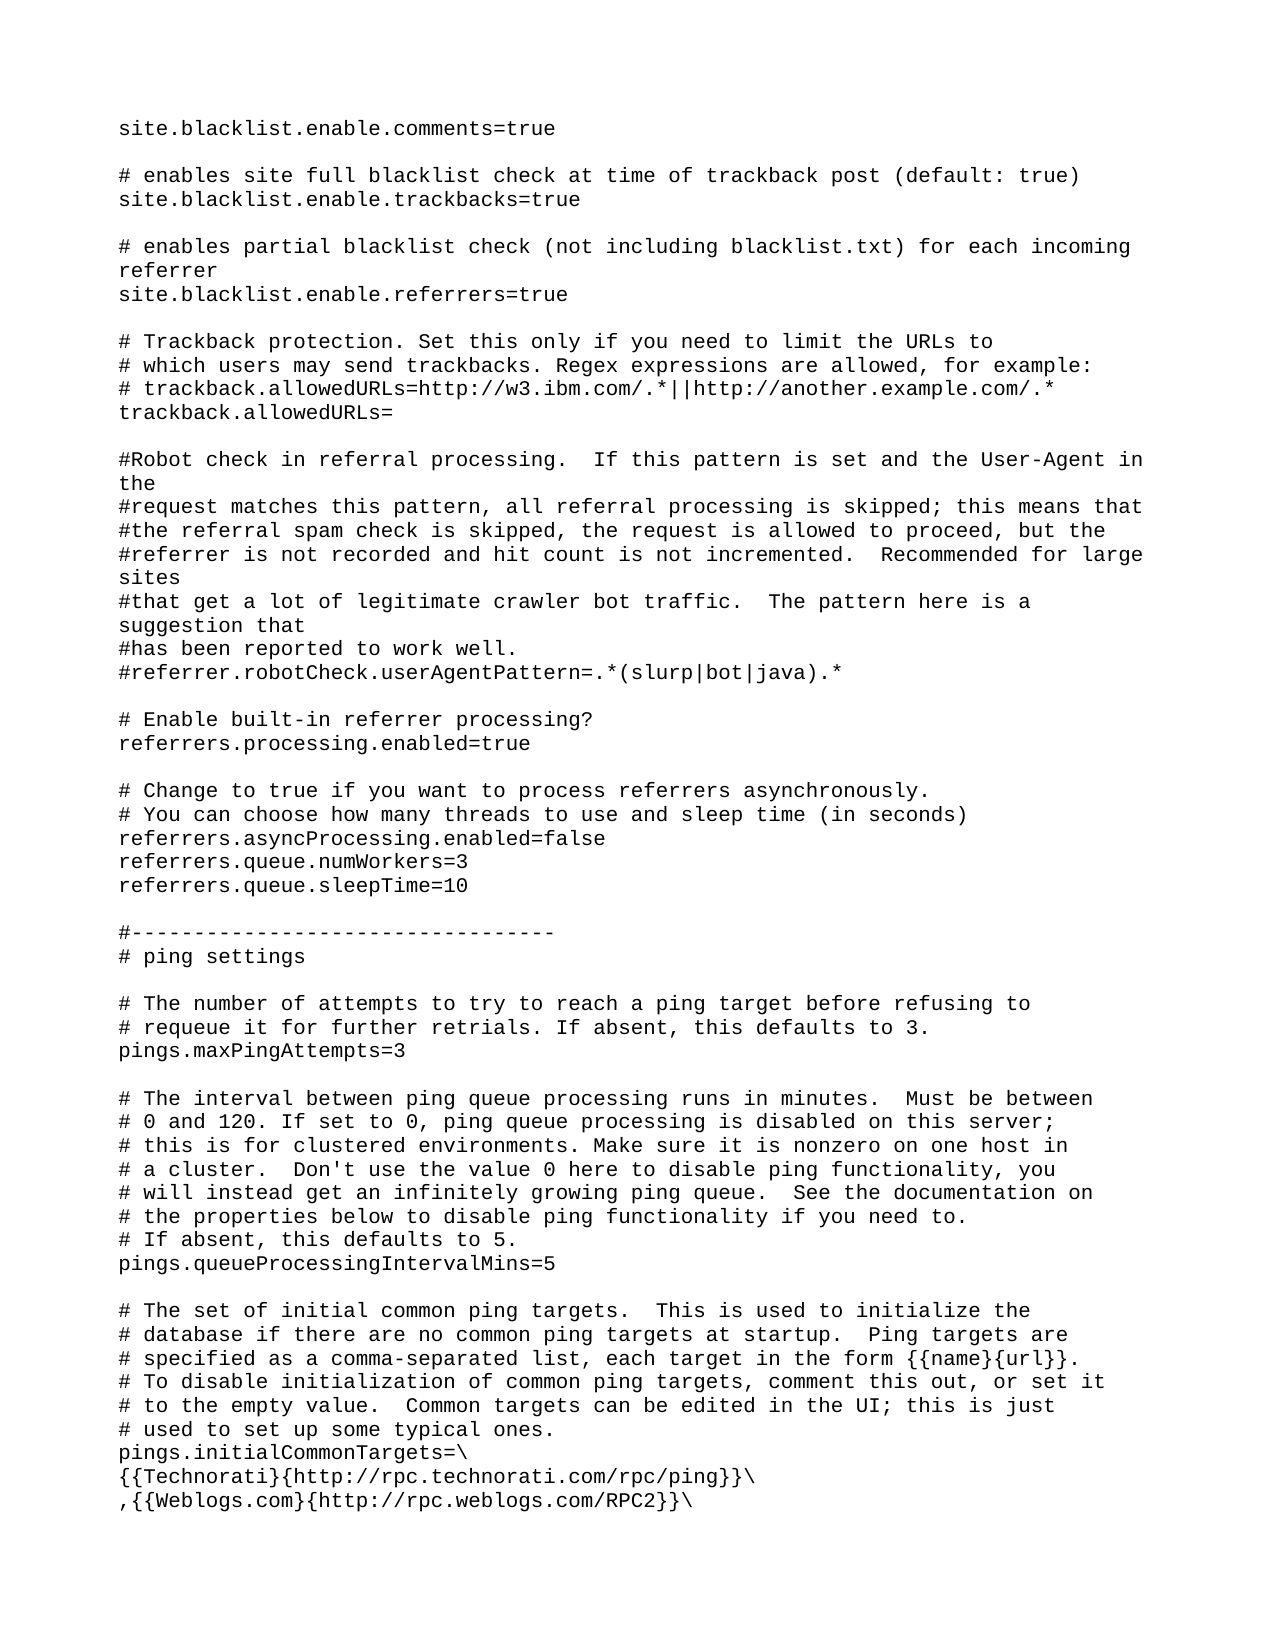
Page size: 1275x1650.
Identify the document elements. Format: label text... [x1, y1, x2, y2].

text # ping settings [118, 946, 1157, 969]
text # database if there are no common ping targets at startup. Ping targets are [118, 1324, 1157, 1348]
text #referrer is not recorded and hit count is not incremented. Recommended for large sites [118, 544, 1157, 591]
text #request matches this pattern, all referral processing is skipped; this means that [118, 496, 1157, 520]
text # requeue it for further retrials. If absent, this defaults to 3. [118, 1017, 1157, 1040]
text # 0 and 120. If set to 0, ping queue processing is disabled on this server; [118, 1111, 1157, 1135]
text # The interval between ping queue processing runs in minutes. Must be between [118, 1088, 1157, 1111]
text pings.initialCommonTargets=\ [118, 1442, 1157, 1466]
text # which users may send trackbacks. Regex expressions are allowed, for example: [118, 354, 1157, 378]
text referrers.processing.enabled=true [118, 733, 1157, 757]
text #referrer.robotCheck.userAgentPattern=.*(slurp|bot|java).* [118, 662, 1157, 686]
text # The number of attempts to try to reach a ping target before refusing to [118, 993, 1157, 1017]
text site.blacklist.enable.trackbacks=true [118, 189, 1157, 213]
text # If absent, this defaults to 5. [118, 1229, 1157, 1253]
text ,{{Weblogs.com}{http://rpc.weblogs.com/RPC2}}\ [118, 1489, 1157, 1513]
text # Change to true if you want to process referrers asynchronously. [118, 780, 1157, 804]
text site.blacklist.enable.referrers=true [118, 284, 1157, 307]
text site.blacklist.enable.comments=true [118, 118, 1157, 142]
text #Robot check in referral processing. If this pattern is set and the User-Agent in the [118, 449, 1157, 496]
text # Enable built-in referrer processing? [118, 709, 1157, 733]
text #the referral spam check is skipped, the request is allowed to proceed, but the [118, 520, 1157, 544]
text pings.queueProcessingIntervalMins=5 [118, 1253, 1157, 1277]
text # this is for clustered environments. Make sure it is nonzero on one host in [118, 1135, 1157, 1158]
text #---------------------------------- [118, 922, 1157, 946]
text # trackback.allowedURLs=http://w3.ibm.com/.*||http://another.example.com/.* [118, 378, 1157, 402]
text # To disable initialization of common ping targets, comment this out, or set it [118, 1371, 1157, 1395]
text {{Technorati}{http://rpc.technorati.com/rpc/ping}}\ [118, 1466, 1157, 1489]
text # used to set up some typical ones. [118, 1419, 1157, 1442]
text # will instead get an infinitely growing ping queue. See the documentation on [118, 1182, 1157, 1206]
text # to the empty value. Common targets can be edited in the UI; this is just [118, 1395, 1157, 1419]
text referrers.queue.numWorkers=3 [118, 851, 1157, 875]
text # specified as a comma-separated list, each target in the form {{name}{url}}. [118, 1348, 1157, 1371]
text trackback.allowedURLs= [118, 402, 1157, 426]
text referrers.asyncProcessing.enabled=false [118, 827, 1157, 851]
text #that get a lot of legitimate crawler bot traffic. The pattern here is a suggestion that [118, 591, 1157, 638]
text # You can choose how many threads to use and sleep time (in seconds) [118, 804, 1157, 827]
text # The set of initial common ping targets. This is used to initialize the [118, 1300, 1157, 1324]
text # the properties below to disable ping functionality if you need to. [118, 1206, 1157, 1229]
text # a cluster. Don't use the value 0 here to disable ping functionality, you [118, 1158, 1157, 1182]
text pings.maxPingAttempts=3 [118, 1040, 1157, 1064]
text #has been reported to work well. [118, 638, 1157, 662]
text # enables site full blacklist check at time of trackback post (default: true) [118, 165, 1157, 189]
text # Trackback protection. Set this only if you need to limit the URLs to [118, 331, 1157, 354]
text # enables partial blacklist check (not including blacklist.txt) for each incoming referrer [118, 236, 1157, 284]
text referrers.queue.sleepTime=10 [118, 875, 1157, 898]
